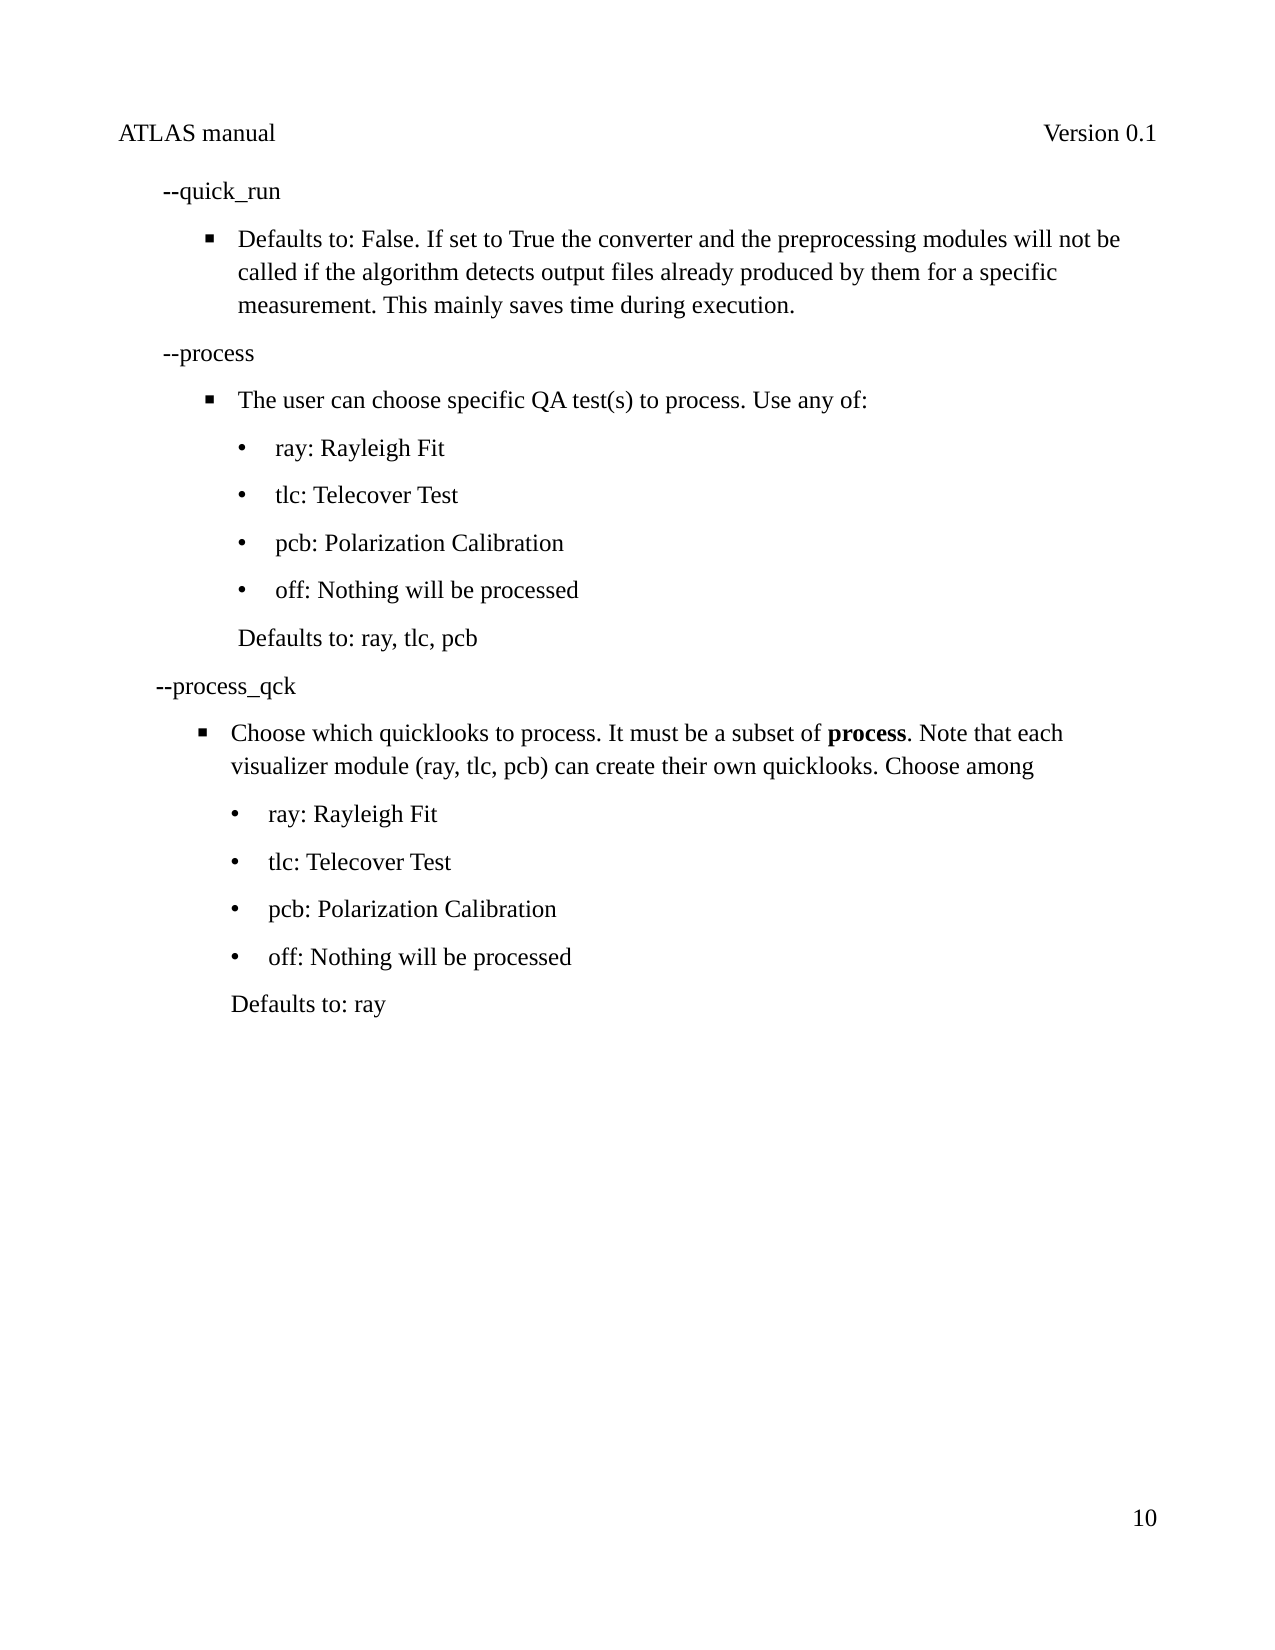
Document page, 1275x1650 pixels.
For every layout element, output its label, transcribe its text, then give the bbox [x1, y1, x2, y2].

list Defaults to: ray [193, 989, 1157, 1018]
list Defaults to: ray, tlc, pcb [200, 623, 1157, 652]
list --quick_run [125, 176, 1157, 205]
list Defaults to: False. If set to True the converter and the preprocessing modules will not be called if the algorithm detects output files already produced by them for a specific measurement. This mainly saves time during execution. [200, 224, 1157, 319]
list tlc: Telecover Test [231, 847, 1157, 875]
list --process [125, 338, 1157, 366]
list ray: Rayleigh Fit [238, 433, 1157, 462]
list tlc: Telecover Test [238, 480, 1157, 509]
list --process_qck [118, 671, 1157, 699]
list off: Nothing will be processed [238, 576, 1157, 604]
list pcb: Polarization Calibration [238, 528, 1157, 557]
list The user can choose specific QA test(s) to process. Use any of: [200, 385, 1157, 414]
list ray: Rayleigh Fit [231, 799, 1157, 828]
list Choose which quicklooks to process. It must be a subset of process. Note that each visualizer module (ray, tlc, pcb) can create their own quicklooks. Choose among [193, 718, 1157, 780]
list off: Nothing will be processed [231, 942, 1157, 971]
list pcb: Polarization Calibration [231, 894, 1157, 923]
